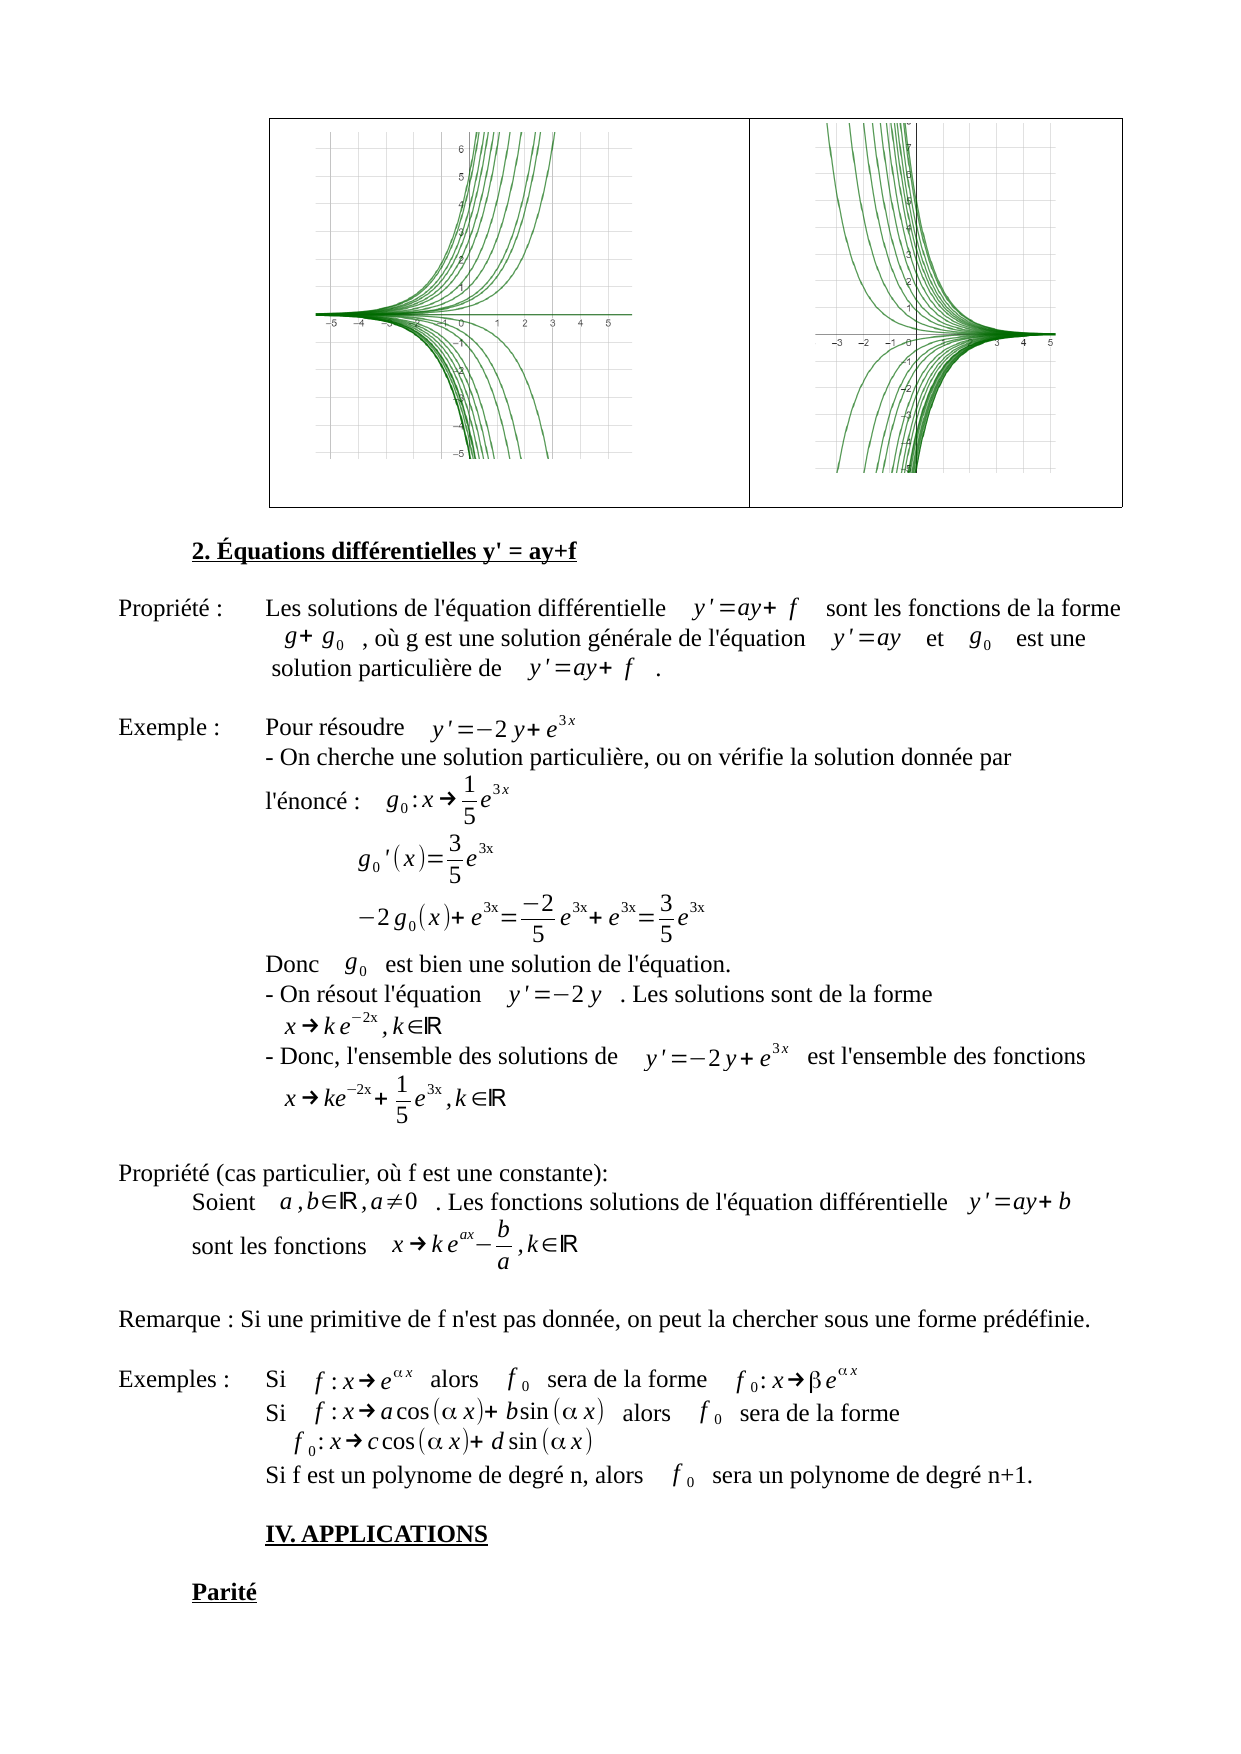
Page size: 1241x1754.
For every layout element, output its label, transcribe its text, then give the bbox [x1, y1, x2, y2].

text Donc est bien une solution de l'équation. [118, 948, 1122, 979]
text sont les fonctions [118, 1216, 1122, 1275]
text Propriété (cas particulier, où f est une constante): [118, 1158, 1122, 1187]
text - On cherche une solution particulière, ou on vérifie la solution donnée par l'énoncé : [118, 742, 1122, 830]
text Si f est un polynome de degré n, alors sera un polynome de degré n+1. [118, 1459, 1122, 1491]
text Soient . Les fonctions solutions de l'équation différentielle [118, 1187, 1122, 1216]
text IV. APPLICATIONS [118, 1519, 1122, 1548]
table_header [750, 473, 1122, 507]
text Exemples : Si alors sera de la forme [118, 1361, 1122, 1396]
text Parité [118, 1577, 1122, 1606]
text Propriété : Les solutions de l'équation différentielle sont les fonctions de la forme [118, 593, 1122, 622]
table_header [270, 119, 749, 507]
text - Donc, l'ensemble des solutions de est l'ensemble des fonctions [118, 1039, 1122, 1071]
table_header [750, 119, 1122, 472]
text 2. Équations différentielles y' = ay+f [118, 536, 1122, 564]
text , où g est une solution générale de l'équation et est une [118, 622, 1122, 653]
picture [315, 132, 633, 459]
picture [815, 123, 1056, 473]
text solution particulière de . [118, 653, 1122, 682]
text - On résout l'équation . Les solutions sont de la forme [118, 979, 1122, 1008]
text Exemple : Pour résoudre [118, 711, 1122, 742]
text Si alors sera de la forme [118, 1396, 1122, 1428]
text Remarque : Si une primitive de f n'est pas donnée, on peut la chercher sous une forme prédéfinie. [118, 1304, 1122, 1333]
